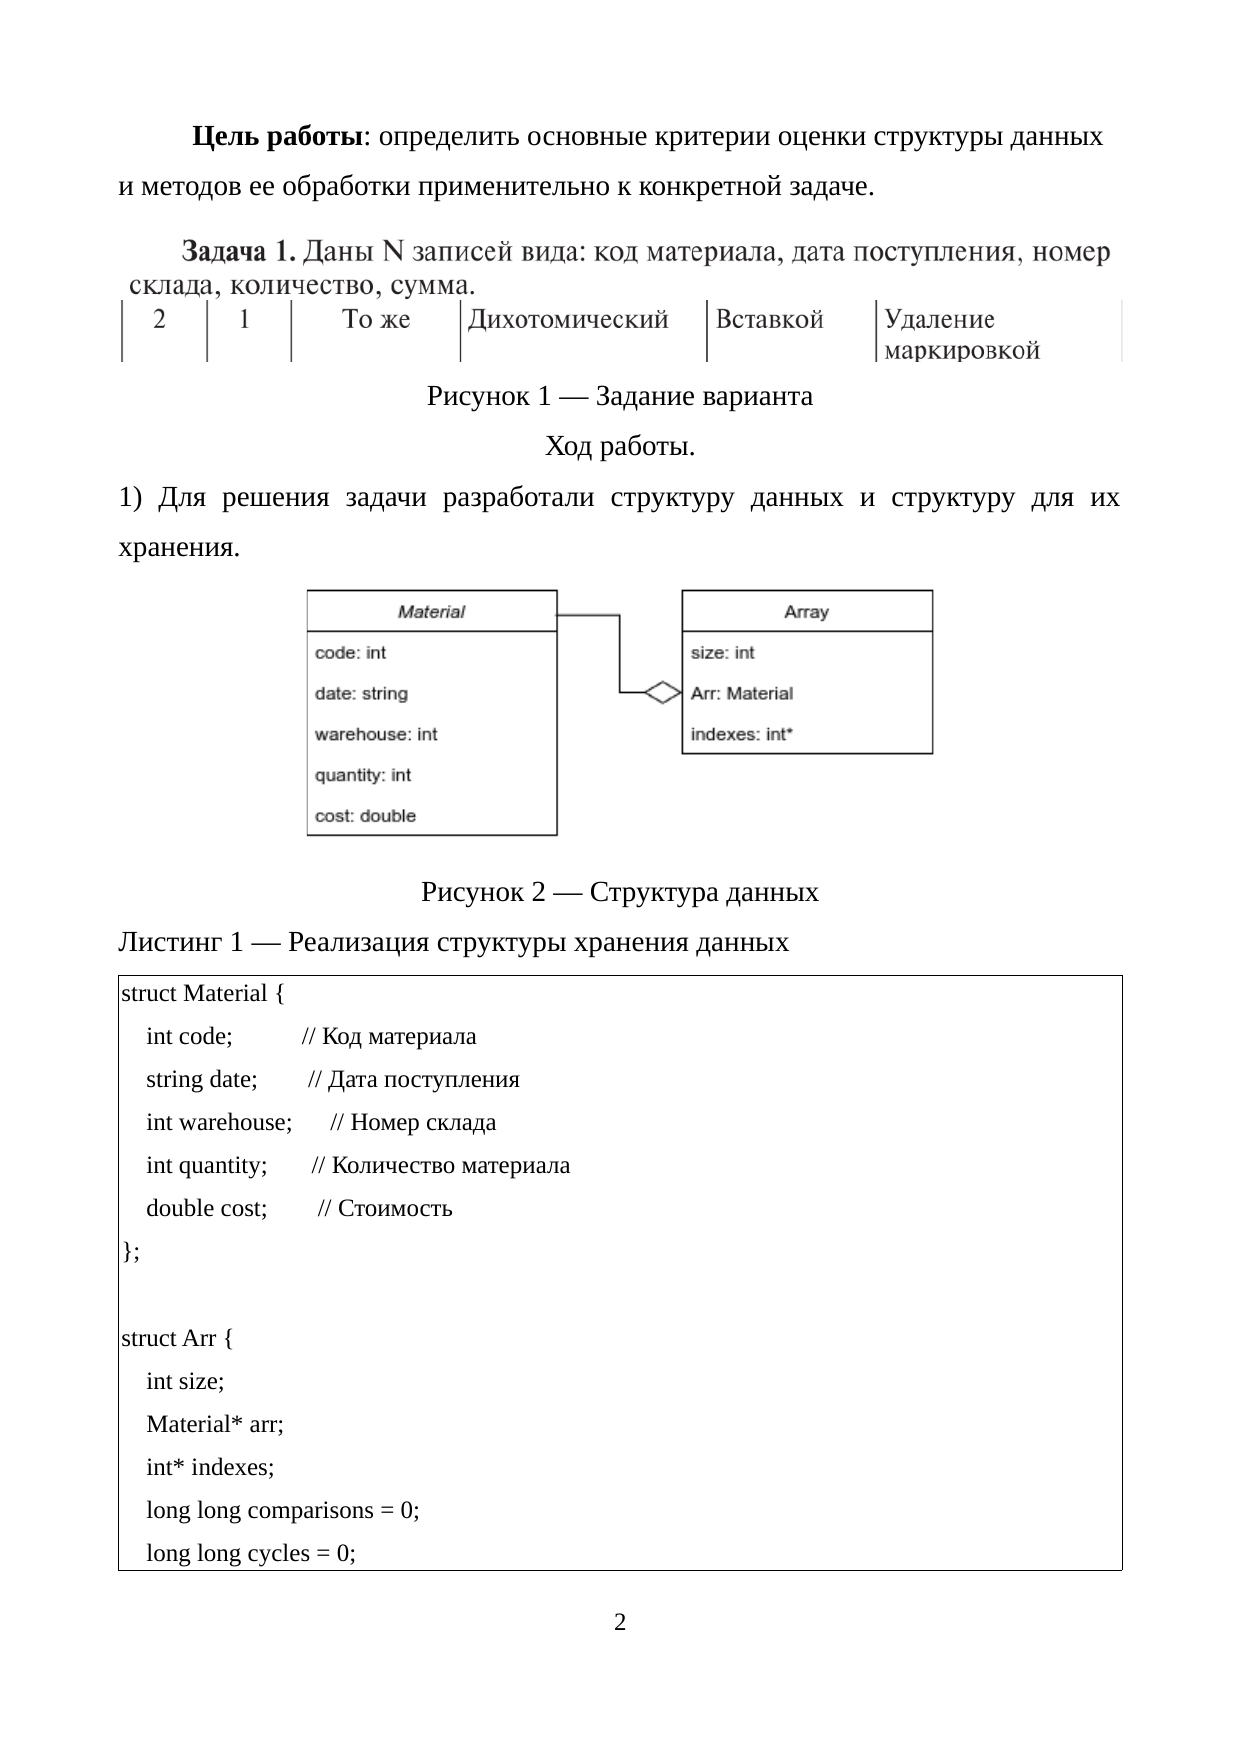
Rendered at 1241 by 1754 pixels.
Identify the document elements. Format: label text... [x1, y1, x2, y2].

text int size; [119, 1363, 1122, 1394]
text struct Material { [119, 976, 1122, 1006]
text Рисунок 1 — Задание варианта [118, 362, 1122, 412]
text int code; // Код материала [119, 1018, 1122, 1049]
text Ход работы. [118, 428, 1122, 462]
text [118, 219, 1122, 235]
text string date; // Дата поступления [119, 1061, 1122, 1093]
text 1) Для решения задачи разработали структуру данных и структуру для их хранения. [118, 479, 1122, 563]
text struct Arr { [119, 1319, 1122, 1351]
text Листинг 1 — Реализация структуры хранения данных [118, 924, 1122, 958]
text Цель работы: определить основные критерии оценки структуры данных [118, 118, 1122, 152]
picture [306, 579, 934, 841]
text }; [119, 1233, 1122, 1265]
text int quantity; // Количество материала [119, 1147, 1122, 1179]
text и методов ее обработки применительно к конкретной задаче. [118, 168, 1122, 202]
text int warehouse; // Номер склада [119, 1104, 1122, 1136]
text int* indexes; [119, 1449, 1122, 1481]
text long long comparisons = 0; [119, 1492, 1122, 1524]
text long long cycles = 0; [119, 1535, 1122, 1570]
text double cost; // Стоимость [119, 1190, 1122, 1222]
picture [118, 235, 1123, 362]
text Material* arr; [119, 1406, 1122, 1438]
text Рисунок 2 — Структура данных [118, 579, 1122, 907]
